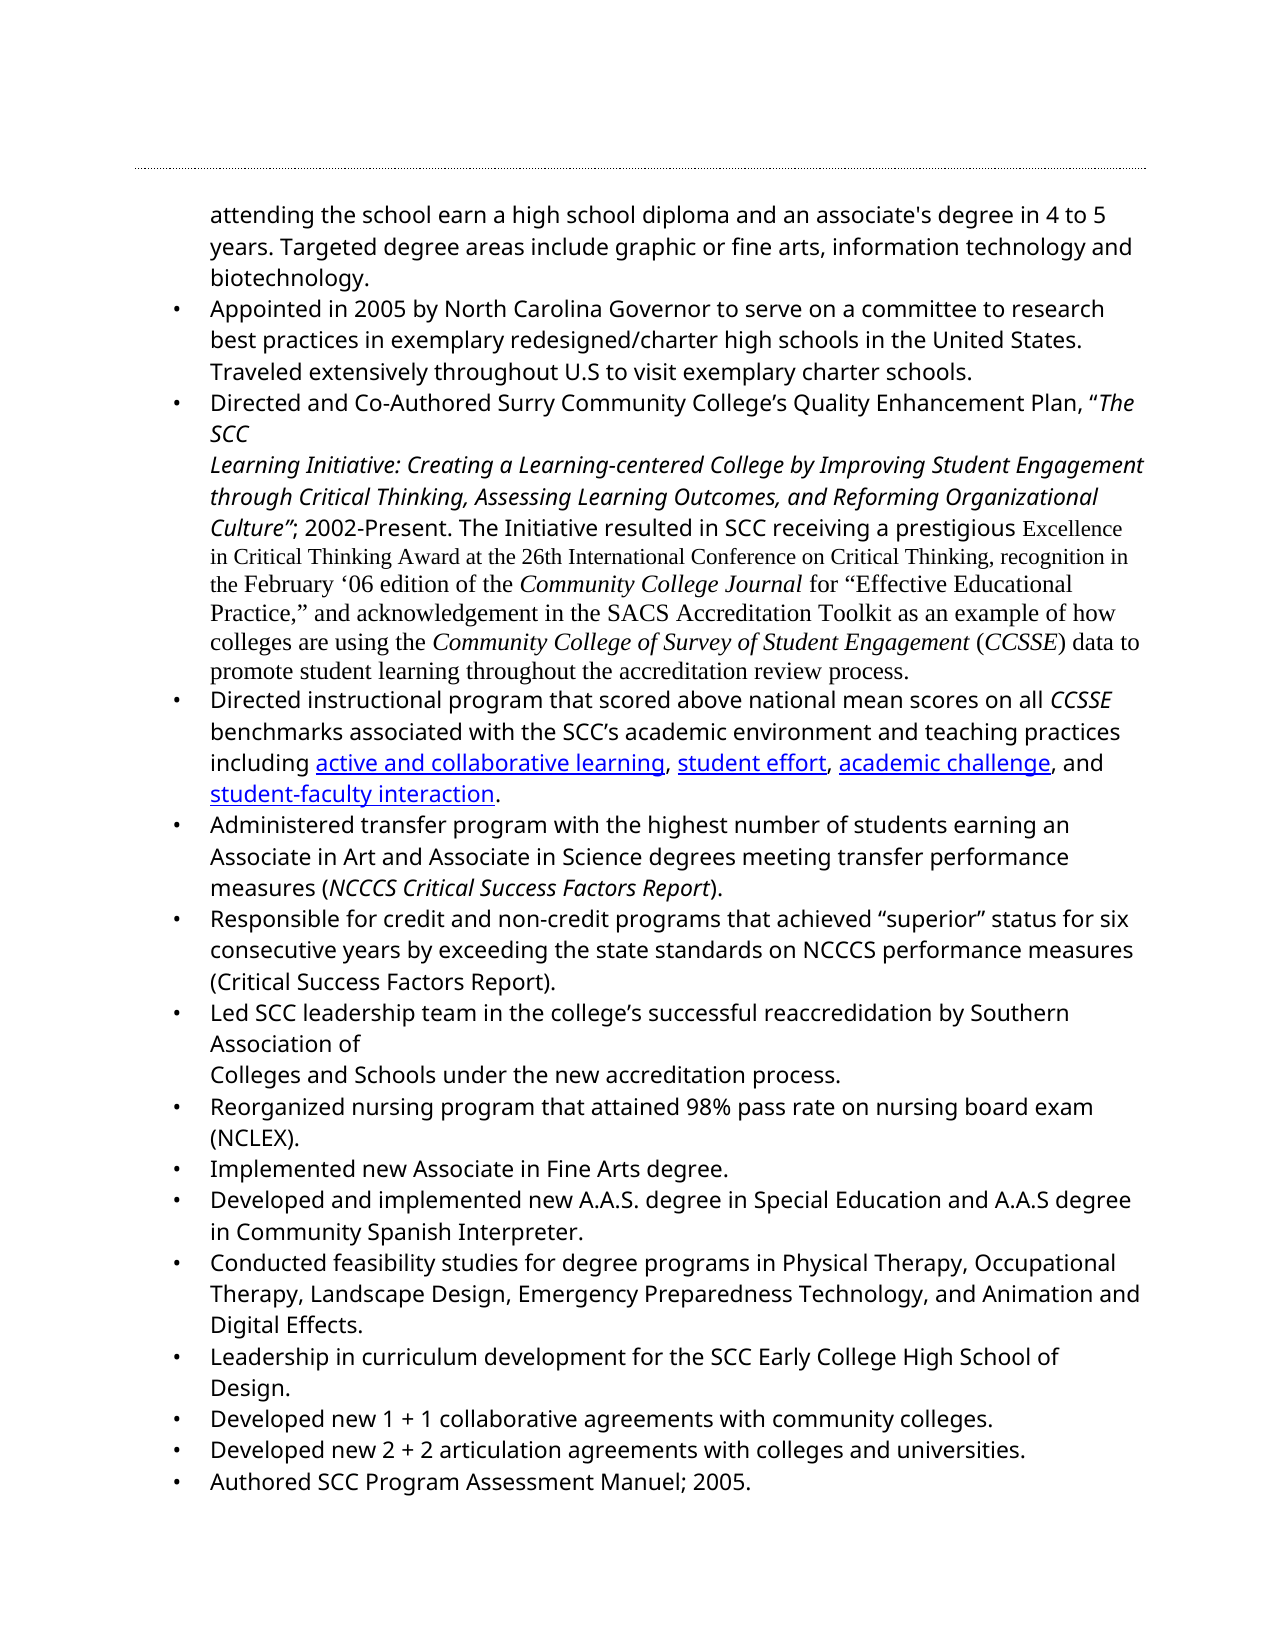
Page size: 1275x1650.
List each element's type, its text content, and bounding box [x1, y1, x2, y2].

list Developed new 2 + 2 articulation agreements with colleges and universities. [172, 1434, 1146, 1466]
list Directed and Co-Authored Surry Community College’s Quality Enhancement Plan, “The SCC [172, 387, 1146, 449]
list Reorganized nursing program that attained 98% pass rate on nursing board exam (NCLEX). [172, 1091, 1146, 1153]
text Learning Initiative: Creating a Learning-centered College by Improving Student Engagement through Critical Thinking, Assessing Learning Outcomes, and Reforming Organizational Culture”; 2002-Present. The Initiative resulted in SCC receiving a prestigious Excellence in Critical Thinking Award at the 26th International Conference on Critical Thinking, recognition in the February ‘06 edition of the Community College Journal for “Effective Educational Practice,” and acknowledgement in the SACS Accreditation Toolkit as an example of how colleges are using the Community College of Survey of Student Engagement (CCSSE) data to promote student learning throughout the accreditation review process. [210, 449, 1146, 684]
list Administered transfer program with the highest number of students earning an Associate in Art and Associate in Science degrees meeting transfer performance measures (NCCCS Critical Success Factors Report). [172, 809, 1146, 903]
list Developed and implemented new A.A.S. degree in Special Education and A.A.S degree in Community Spanish Interpreter. [172, 1184, 1146, 1247]
list Leadership in curriculum development for the SCC Early College High School of Design. [172, 1341, 1146, 1403]
list Appointed in 2005 by North Carolina Governor to serve on a committee to research best practices in exemplary redesigned/charter high schools in the United States. Traveled extensively throughout U.S to visit exemplary charter schools. [172, 293, 1140, 387]
text Colleges and Schools under the new accreditation process. [210, 1059, 1146, 1091]
list Implemented new Associate in Fine Arts degree. [172, 1153, 1146, 1184]
list Conducted feasibility studies for degree programs in Physical Therapy, Occupational Therapy, Landscape Design, Emergency Preparedness Technology, and Animation and Digital Effects. [172, 1247, 1146, 1341]
list attending the school earn a high school diploma and an associate's degree in 4 to 5 years. Targeted degree areas include graphic or fine arts, information technology and biotechnology. [172, 199, 1140, 293]
list Developed new 1 + 1 collaborative agreements with community colleges. [172, 1403, 1146, 1434]
list Responsible for credit and non-credit programs that achieved “superior” status for six consecutive years by exceeding the state standards on NCCCS performance measures (Critical Success Factors Report). [172, 903, 1146, 997]
list Directed instructional program that scored above national mean scores on all CCSSE benchmarks associated with the SCC’s academic environment and teaching practices including active and collaborative learning, student effort, academic challenge, and student-faculty interaction. [172, 684, 1146, 809]
list Authored SCC Program Assessment Manuel; 2005. [172, 1466, 1146, 1497]
list Led SCC leadership team in the college’s successful reaccredidation by Southern Association of [172, 997, 1146, 1059]
